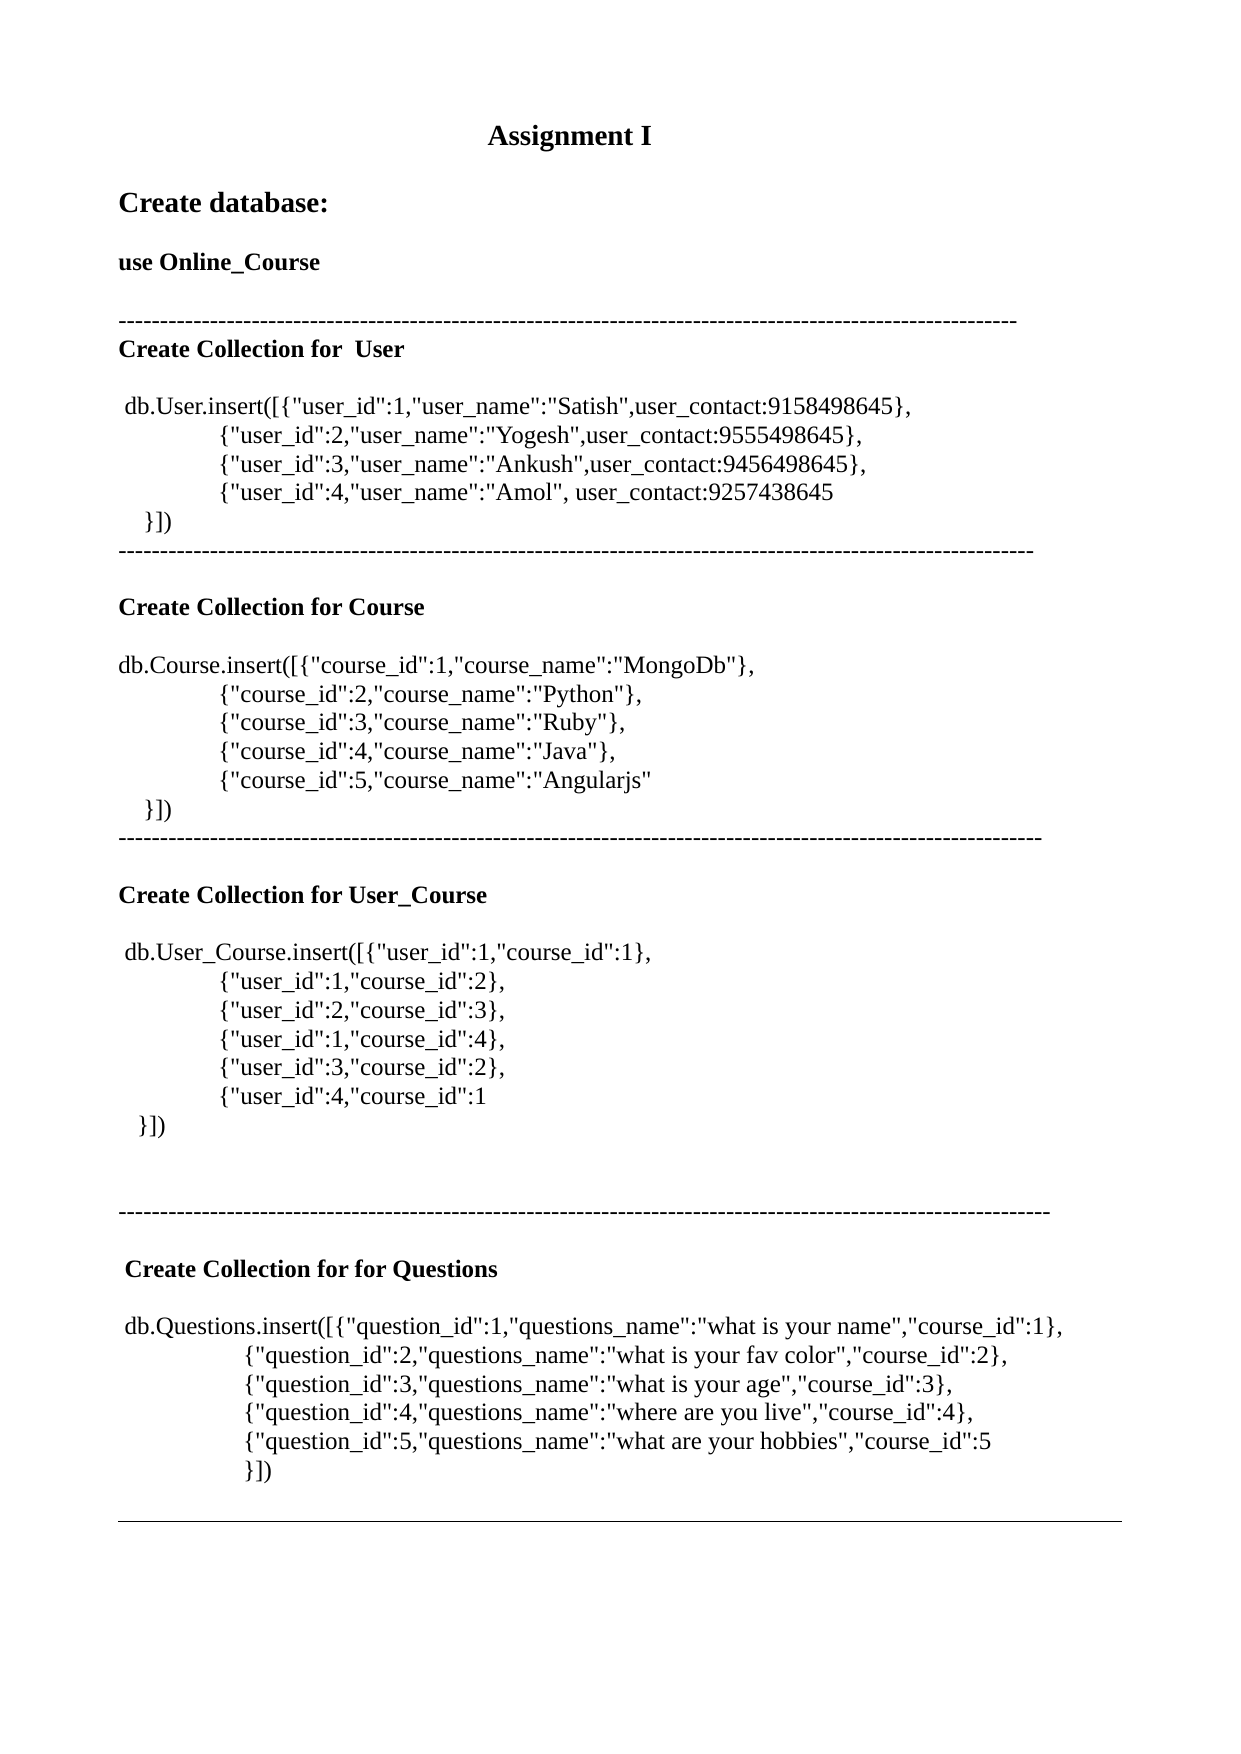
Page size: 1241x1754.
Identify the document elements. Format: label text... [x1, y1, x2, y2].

text --------------------------------------------------------------------------------------------------------------- [118, 822, 1122, 851]
text }]) [118, 794, 1122, 822]
text {"question_id":4,"questions_name":"where are you live","course_id":4}, [118, 1397, 1122, 1426]
text {"user_id":1,"course_id":4}, [118, 1024, 1122, 1052]
text {"user_id":4,"course_id":1 [118, 1081, 1122, 1110]
text Create Collection for Course [118, 592, 1122, 621]
text {"question_id":5,"questions_name":"what are your hobbies","course_id":5 [118, 1426, 1122, 1455]
text {"user_id":1,"course_id":2}, [118, 966, 1122, 995]
text Create database: [118, 185, 1122, 219]
text }]) [118, 1455, 1122, 1484]
text {"user_id":2,"user_name":"Yogesh",user_contact:9555498645}, [118, 420, 1122, 449]
text {"course_id":2,"course_name":"Python"}, [118, 679, 1122, 707]
text -------------------------------------------------------------------------------------------------------------- [118, 535, 1122, 564]
text {"question_id":2,"questions_name":"what is your fav color","course_id":2}, [118, 1340, 1122, 1369]
text ---------------------------------------------------------------------------------------------------------------- [118, 1196, 1122, 1225]
text {"user_id":2,"course_id":3}, [118, 995, 1122, 1024]
text db.Course.insert([{"course_id":1,"course_name":"MongoDb"}, [118, 650, 1122, 679]
text db.User.insert([{"user_id":1,"user_name":"Satish",user_contact:9158498645}, [118, 391, 1122, 420]
text }]) [118, 506, 1122, 535]
text {"course_id":5,"course_name":"Angularjs" [118, 765, 1122, 794]
text {"user_id":4,"user_name":"Amol", user_contact:9257438645 [118, 477, 1122, 506]
text Create Collection for User [118, 334, 1122, 362]
text ------------------------------------------------------------------------------------------------------------ [118, 305, 1122, 334]
text {"course_id":3,"course_name":"Ruby"}, [118, 707, 1122, 736]
text {"user_id":3,"course_id":2}, [118, 1052, 1122, 1081]
text {"course_id":4,"course_name":"Java"}, [118, 736, 1122, 765]
text db.User_Course.insert([{"user_id":1,"course_id":1}, [118, 937, 1122, 966]
text {"user_id":3,"user_name":"Ankush",user_contact:9456498645}, [118, 449, 1122, 477]
text Assignment I [118, 118, 1122, 152]
text {"question_id":3,"questions_name":"what is your age","course_id":3}, [118, 1369, 1122, 1397]
text Create Collection for User_Course [118, 880, 1122, 909]
text use Online_Course [118, 247, 1122, 276]
text }]) [118, 1110, 1122, 1139]
text Create Collection for for Questions [118, 1254, 1122, 1282]
text db.Questions.insert([{"question_id":1,"questions_name":"what is your name","course_id":1}, [118, 1311, 1122, 1340]
